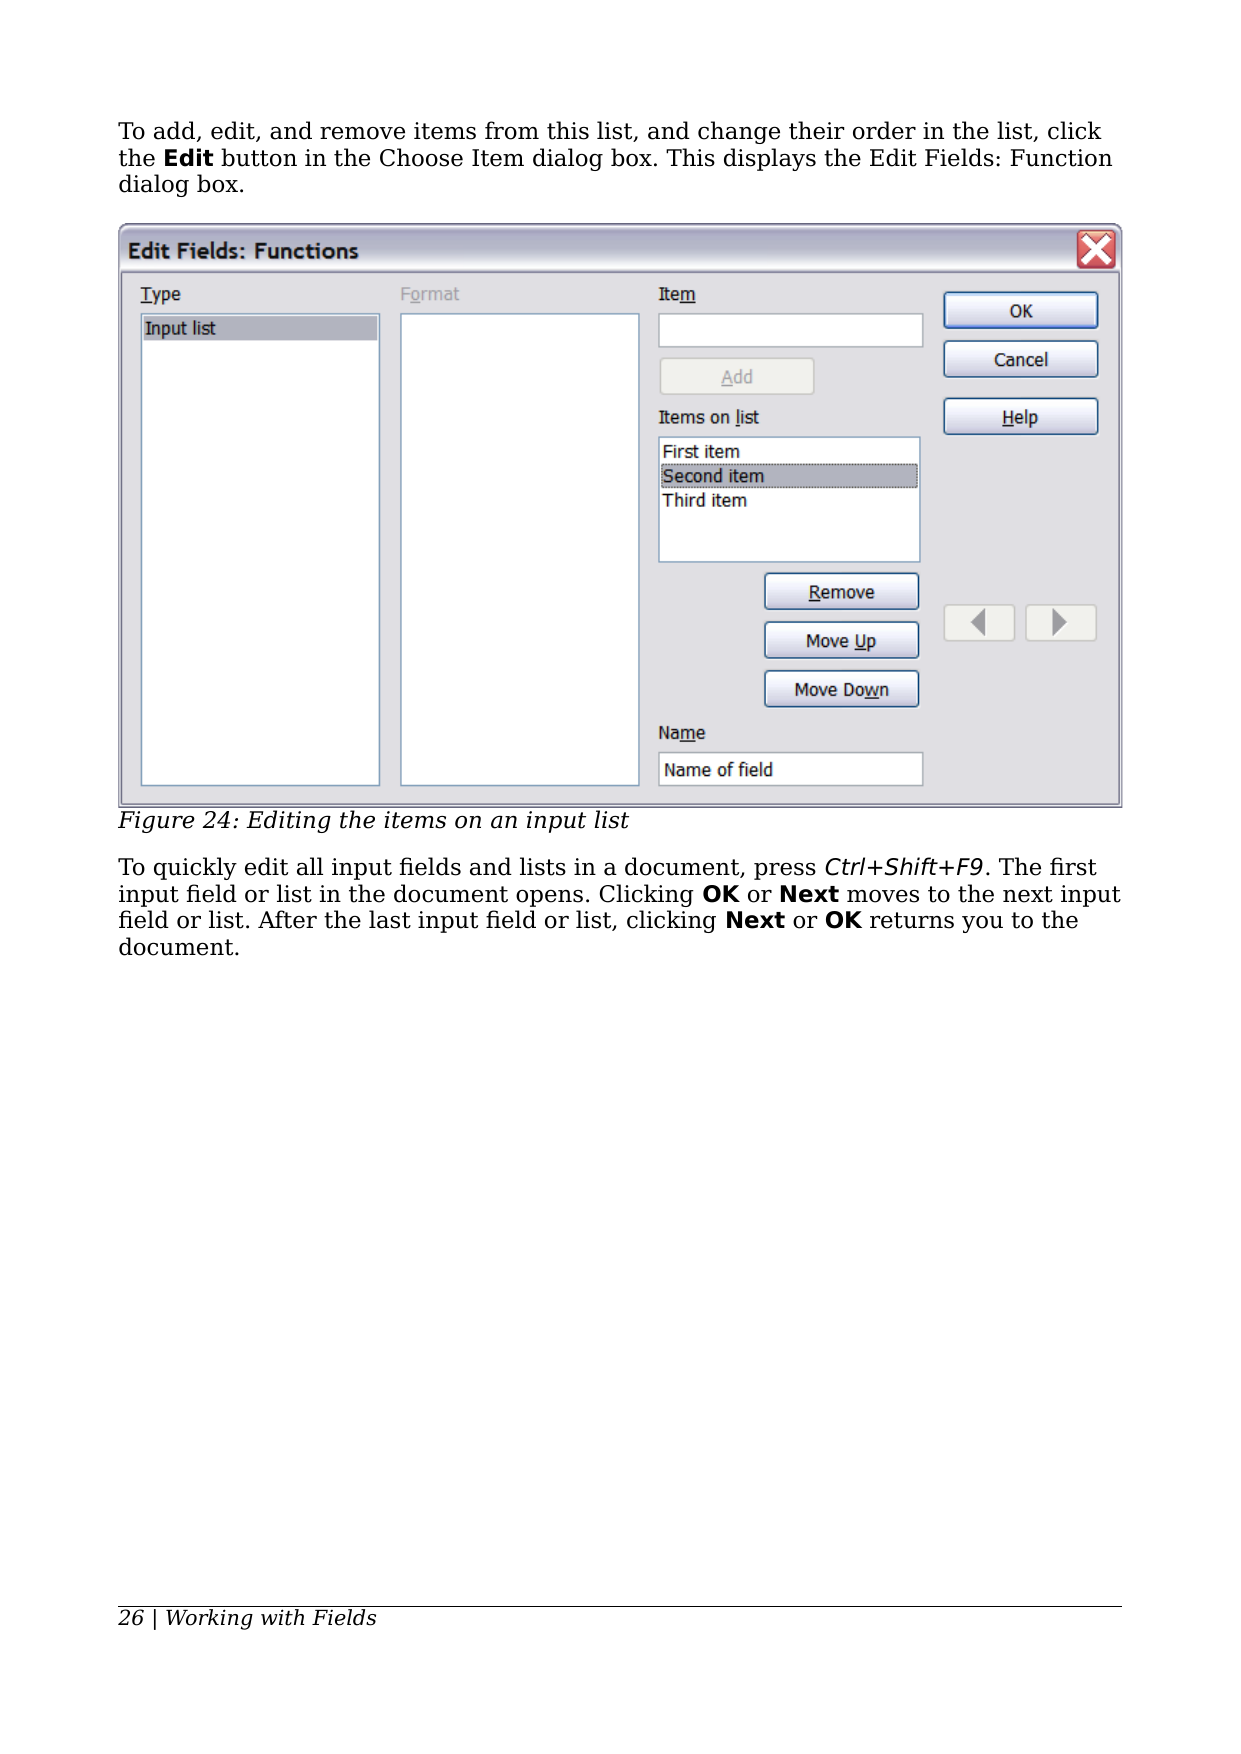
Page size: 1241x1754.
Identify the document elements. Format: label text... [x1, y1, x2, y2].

text Figure 24: Editing the items on an input list [118, 808, 1122, 834]
picture [118, 223, 1123, 808]
text To add, edit, and remove items from this list, and change their order in the list, click the Edit button in the Choose Item dialog box. This displays the Edit Fields: Function dialog box. [118, 118, 1122, 198]
text To quickly edit all input fields and lists in a document, press Ctrl+Shift+F9. The first input field or list in the document opens. Clicking OK or Next moves to the next input field or list. After the last input field or list, clicking Next or OK returns you to the document. [118, 854, 1122, 961]
